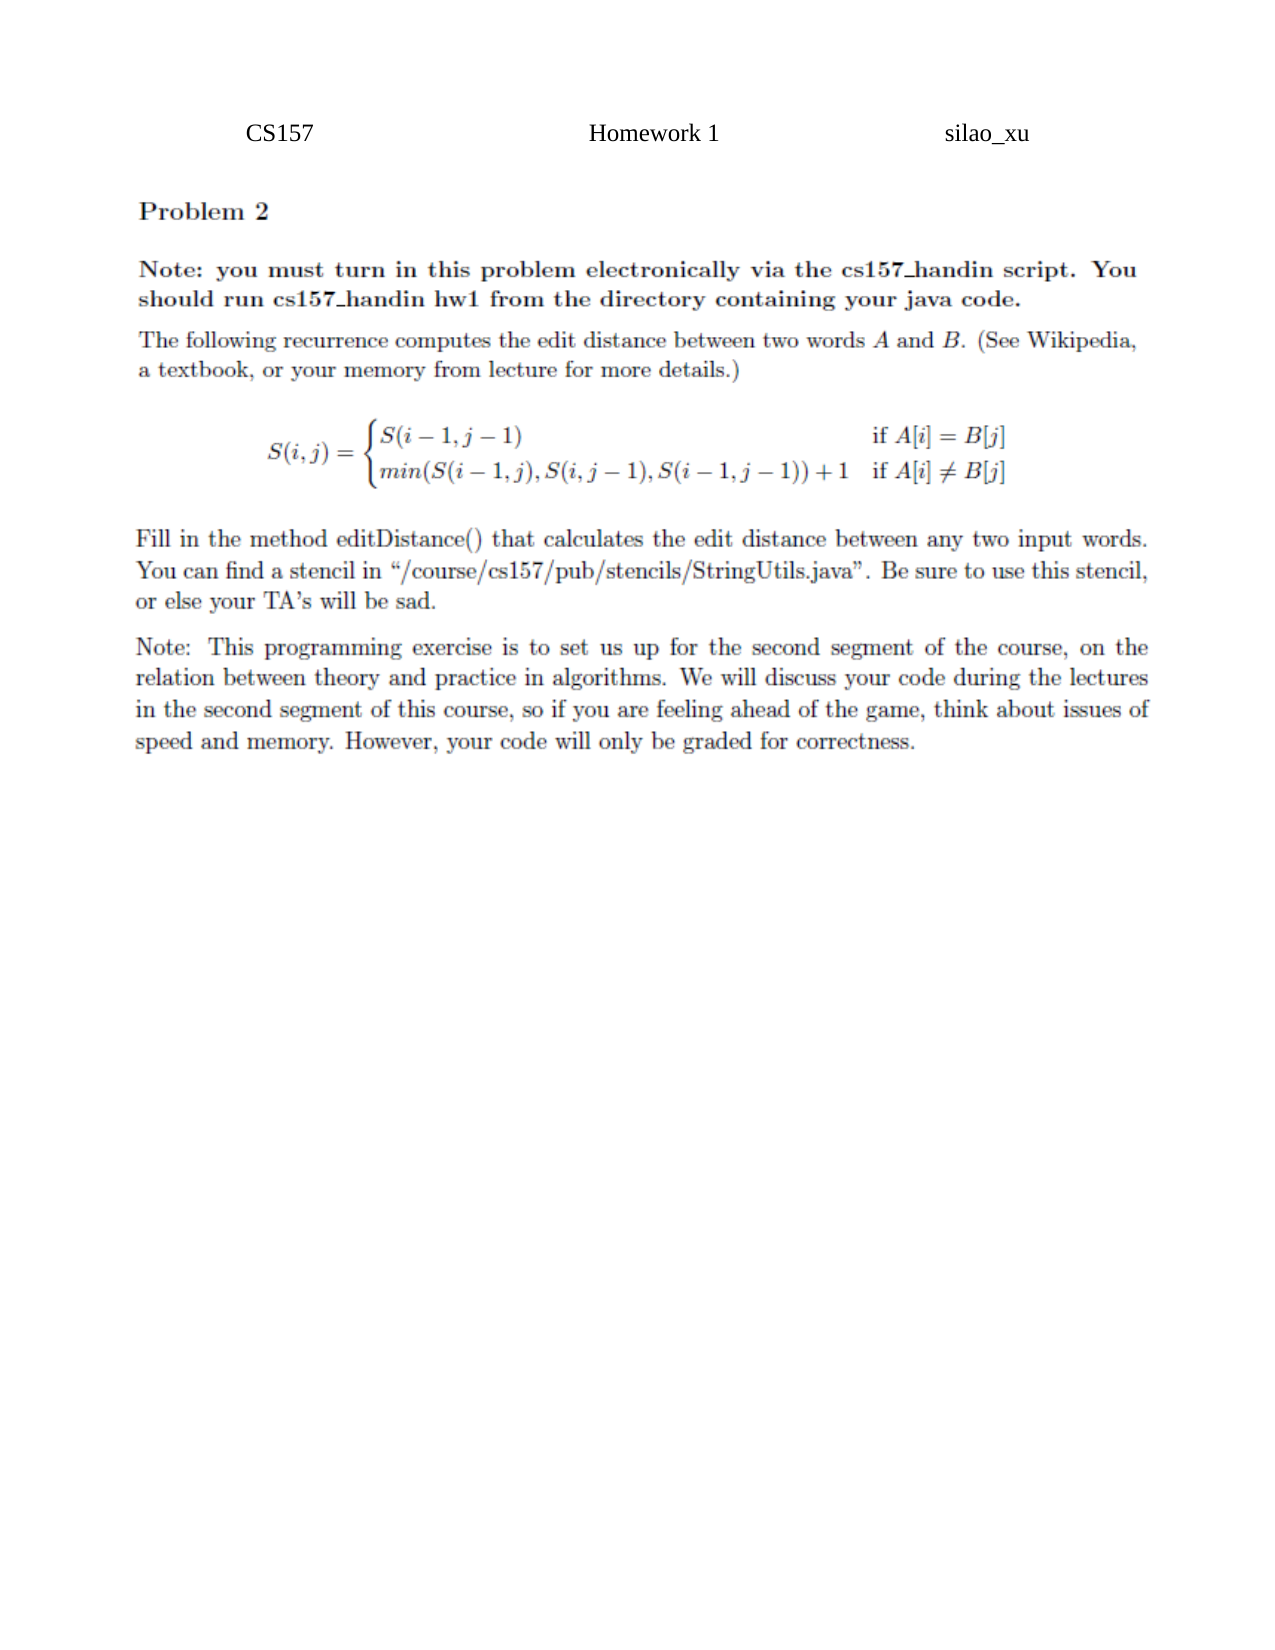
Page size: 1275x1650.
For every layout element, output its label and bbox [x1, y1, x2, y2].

picture [118, 176, 1170, 770]
